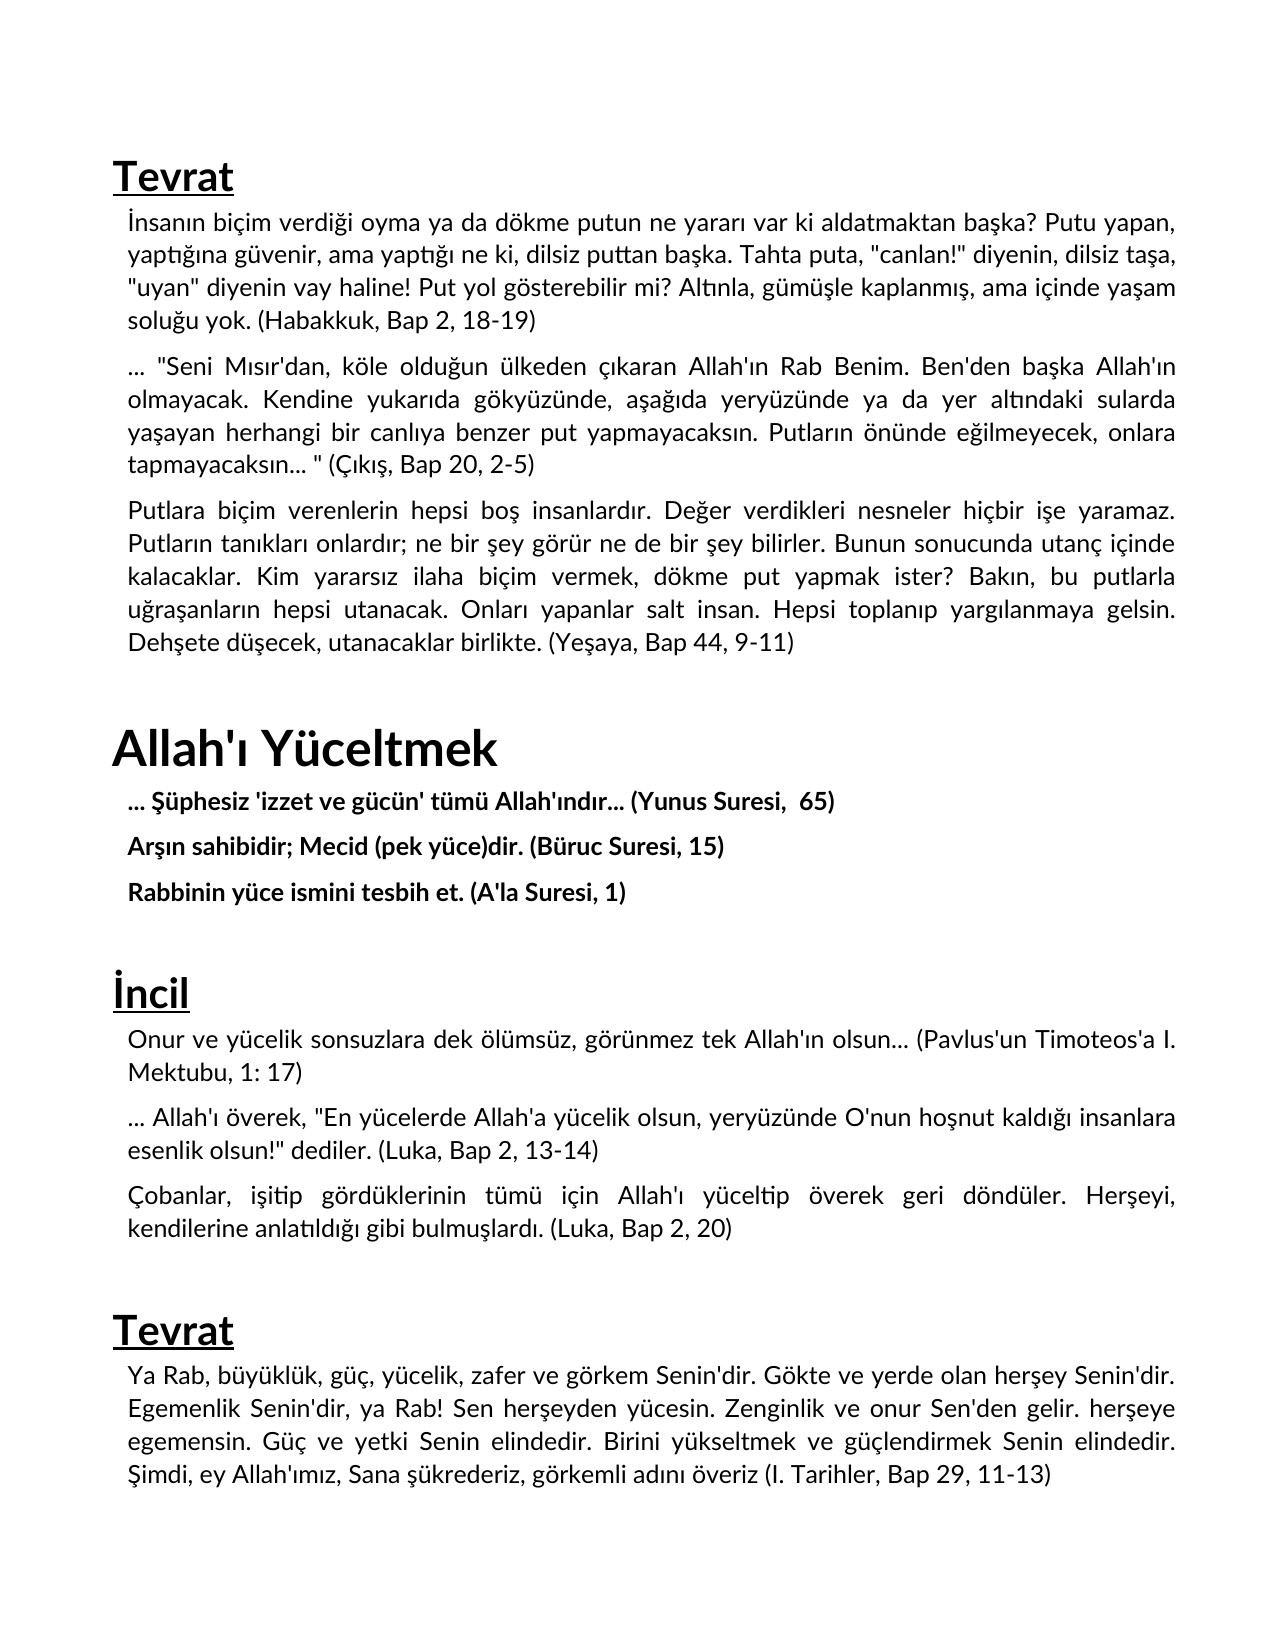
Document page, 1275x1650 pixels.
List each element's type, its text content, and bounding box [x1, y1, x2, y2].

text Rabbinin yüce ismini tesbih et. (A'la Suresi, 1) [127, 876, 1177, 906]
subtitle Tevrat [112, 150, 1200, 200]
text Ya Rab, büyüklük, güç, yücelik, zafer ve görkem Senin'dir. Gökte ve yerde olan herşey Senin'dir. Egemenlik Senin'dir, ya Rab! Sen herşeyden yücesin. Zenginlik ve onur Sen'den gelir. herşeye egemensin. Güç ve yetki Senin elindedir. Birini yükseltmek ve güçlendirmek Senin elindedir. Şimdi, ey Allah'ımız, Sana şükrederiz, görkemli adını överiz (I. Tarihler, Bap 29, 11-13) [127, 1360, 1177, 1489]
text ... Allah'ı överek, "En yücelerde Allah'a yücelik olsun, yeryüzünde O'nun hoşnut kaldığı insanlara esenlik olsun!" dediler. (Luka, Bap 2, 13-14) [127, 1102, 1177, 1164]
text Putlara biçim verenlerin hepsi boş insanlardır. Değer verdikleri nesneler hiçbir işe yaramaz. Putların tanıkları onlardır; ne bir şey görür ne de bir şey bilirler. Bunun sonucunda utanç içinde kalacaklar. Kim yararsız ilaha biçim vermek, dökme put yapmak ister? Bakın, bu putlarla uğraşanların hepsi utanacak. Onları yapanlar salt insan. Hepsi toplanıp yargılanmaya gelsin. Dehşete düşecek, utanacaklar birlikte. (Yeşaya, Bap 44, 9-11) [127, 494, 1177, 656]
text Arşın sahibidir; Mecid (pek yüce)dir. (Büruc Suresi, 15) [127, 831, 1177, 861]
subtitle Tevrat [112, 1304, 1200, 1354]
text Çobanlar, işitip gördüklerinin tümü için Allah'ı yüceltip överek geri döndüler. Herşeyi, kendilerine anlatıldığı gibi bulmuşlardı. (Luka, Bap 2, 20) [127, 1180, 1177, 1243]
text ... "Seni Mısır'dan, köle olduğun ülkeden çıkaran Allah'ın Rab Benim. Ben'den başka Allah'ın olmayacak. Kendine yukarıda gökyüzünde, aşağıda yeryüzünde ya da yer altındaki sularda yaşayan herhangi bir canlıya benzer put yapmayacaksın. Putların önünde eğilmeyecek, onlara tapmayacaksın... " (Çıkış, Bap 20, 2-5) [127, 350, 1177, 479]
text Onur ve yücelik sonsuzlara dek ölümsüz, görünmez tek Allah'ın olsun... (Pavlus'un Timoteos'a I. Mektubu, 1: 17) [127, 1023, 1177, 1086]
text ... Şüphesiz 'izzet ve gücün' tümü Allah'ındır... (Yunus Suresi, 65) [127, 785, 1177, 815]
subtitle İncil [112, 967, 1200, 1017]
subtitle Allah'ı Yüceltmek [112, 717, 1200, 777]
text İnsanın biçim verdiği oyma ya da dökme putun ne yararı var ki aldatmaktan başka? Putu yapan, yaptığına güvenir, ama yaptığı ne ki, dilsiz puttan başka. Tahta puta, "canlan!" diyenin, dilsiz taşa, "uyan" diyenin vay haline! Put yol gösterebilir mi? Altınla, gümüşle kaplanmış, ama içinde yaşam soluğu yok. (Habakkuk, Bap 2, 18-19) [127, 206, 1177, 335]
